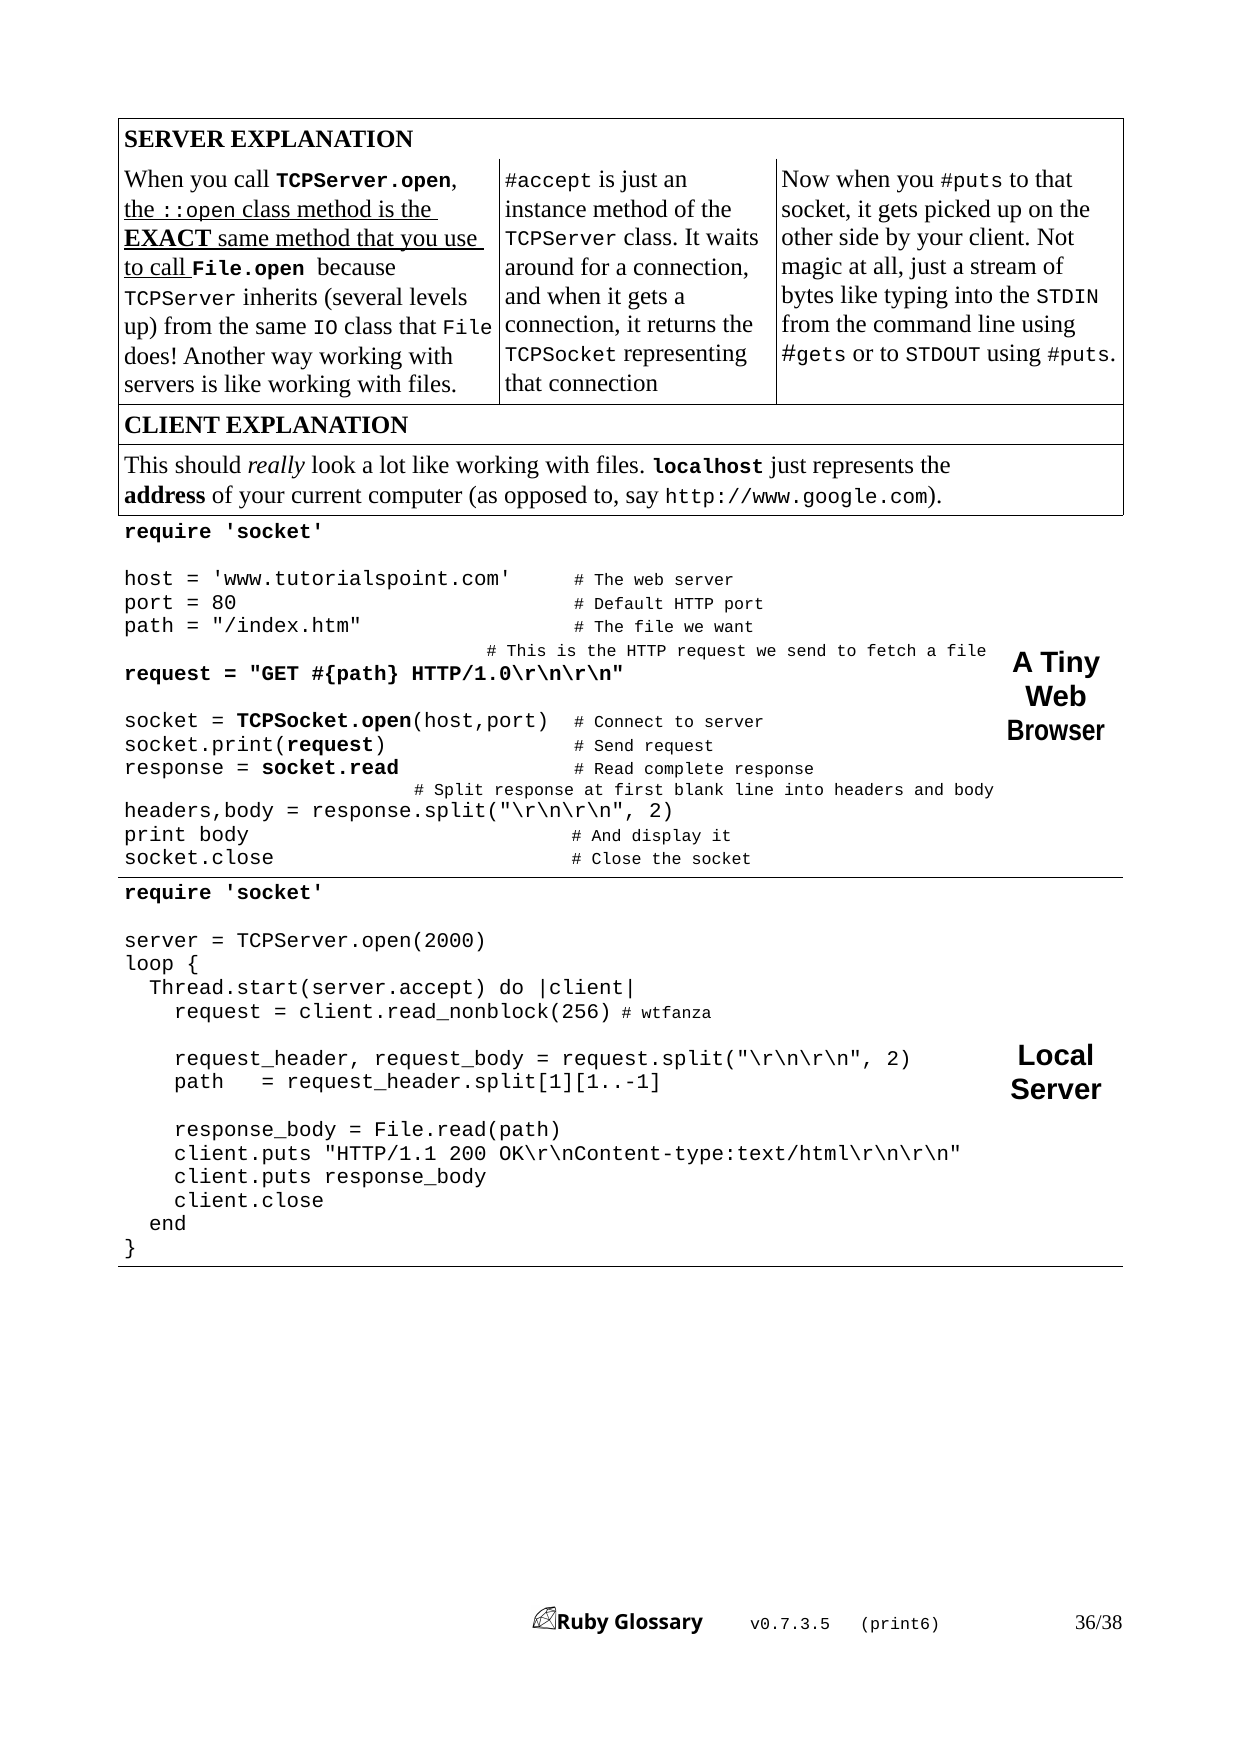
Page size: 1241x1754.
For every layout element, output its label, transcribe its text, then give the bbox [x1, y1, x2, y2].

table_cell This should really look a lot like working with files. localhost just represents the address of your current computer (as opposed to, say http://www.google.com). [119, 445, 1001, 515]
table_cell [499, 119, 776, 158]
table_cell require 'socket' host = 'www.tutorialspoint.com' # The web server port = 80 # Default HTTP port path = "/index.htm" # The file we want # This is the HTTP request we send to fetch a file request = "GET #{path} HTTP/1.0\r\n\r\n" socket = TCPSocket.open(host,port) # Connect to server socket.print(request) # Send request response = socket.read # Read complete response # Split response at first blank line into headers and body headers,body = response.split("\r\n\r\n", 2) print body # And display it socket.close # Close the socket [118, 516, 1001, 877]
table_cell Now when you #puts to that socket, it gets picked up on the other side by your client. Not magic at all, just a stream of bytes like typing into the STDIN from the command line using #gets or to STDOUT using #puts. [777, 159, 1123, 404]
table_cell CLIENT EXPLANATION [119, 405, 1001, 444]
table_cell [776, 119, 1123, 158]
table_cell #accept is just an instance method of the TCPServer class. It waits around for a connection, and when it gets a connection, it returns the TCPSocket representing that connection [500, 159, 776, 404]
picture [530, 1605, 557, 1630]
table_cell SERVER EXPLANATION [119, 119, 499, 158]
table_cell require 'socket' server = TCPServer.open(2000) loop { Thread.start(server.accept) do |client| request = client.read_nonblock(256) # wtfanza request_header, request_body = request.split("\r\n\r\n", 2) path = request_header.split[1][1..-1] response_body = File.read(path) client.puts "HTTP/1.1 200 OK\r\nContent-type:text/html\r\n\r\n" client.puts response_body client.close end } [118, 878, 1001, 1266]
table_cell When you call TCPServer.open, the ::open class method is the EXACT same method that you use to call File.open because TCPServer inherits (several levels up) from the same IO class that File does! Another way working with servers is like working with files. [119, 159, 499, 404]
table_cell [1001, 445, 1123, 515]
table_cell Local Server [1001, 878, 1123, 1266]
table_cell A Tiny Web Browser [1001, 516, 1123, 877]
table_cell [1001, 405, 1123, 444]
